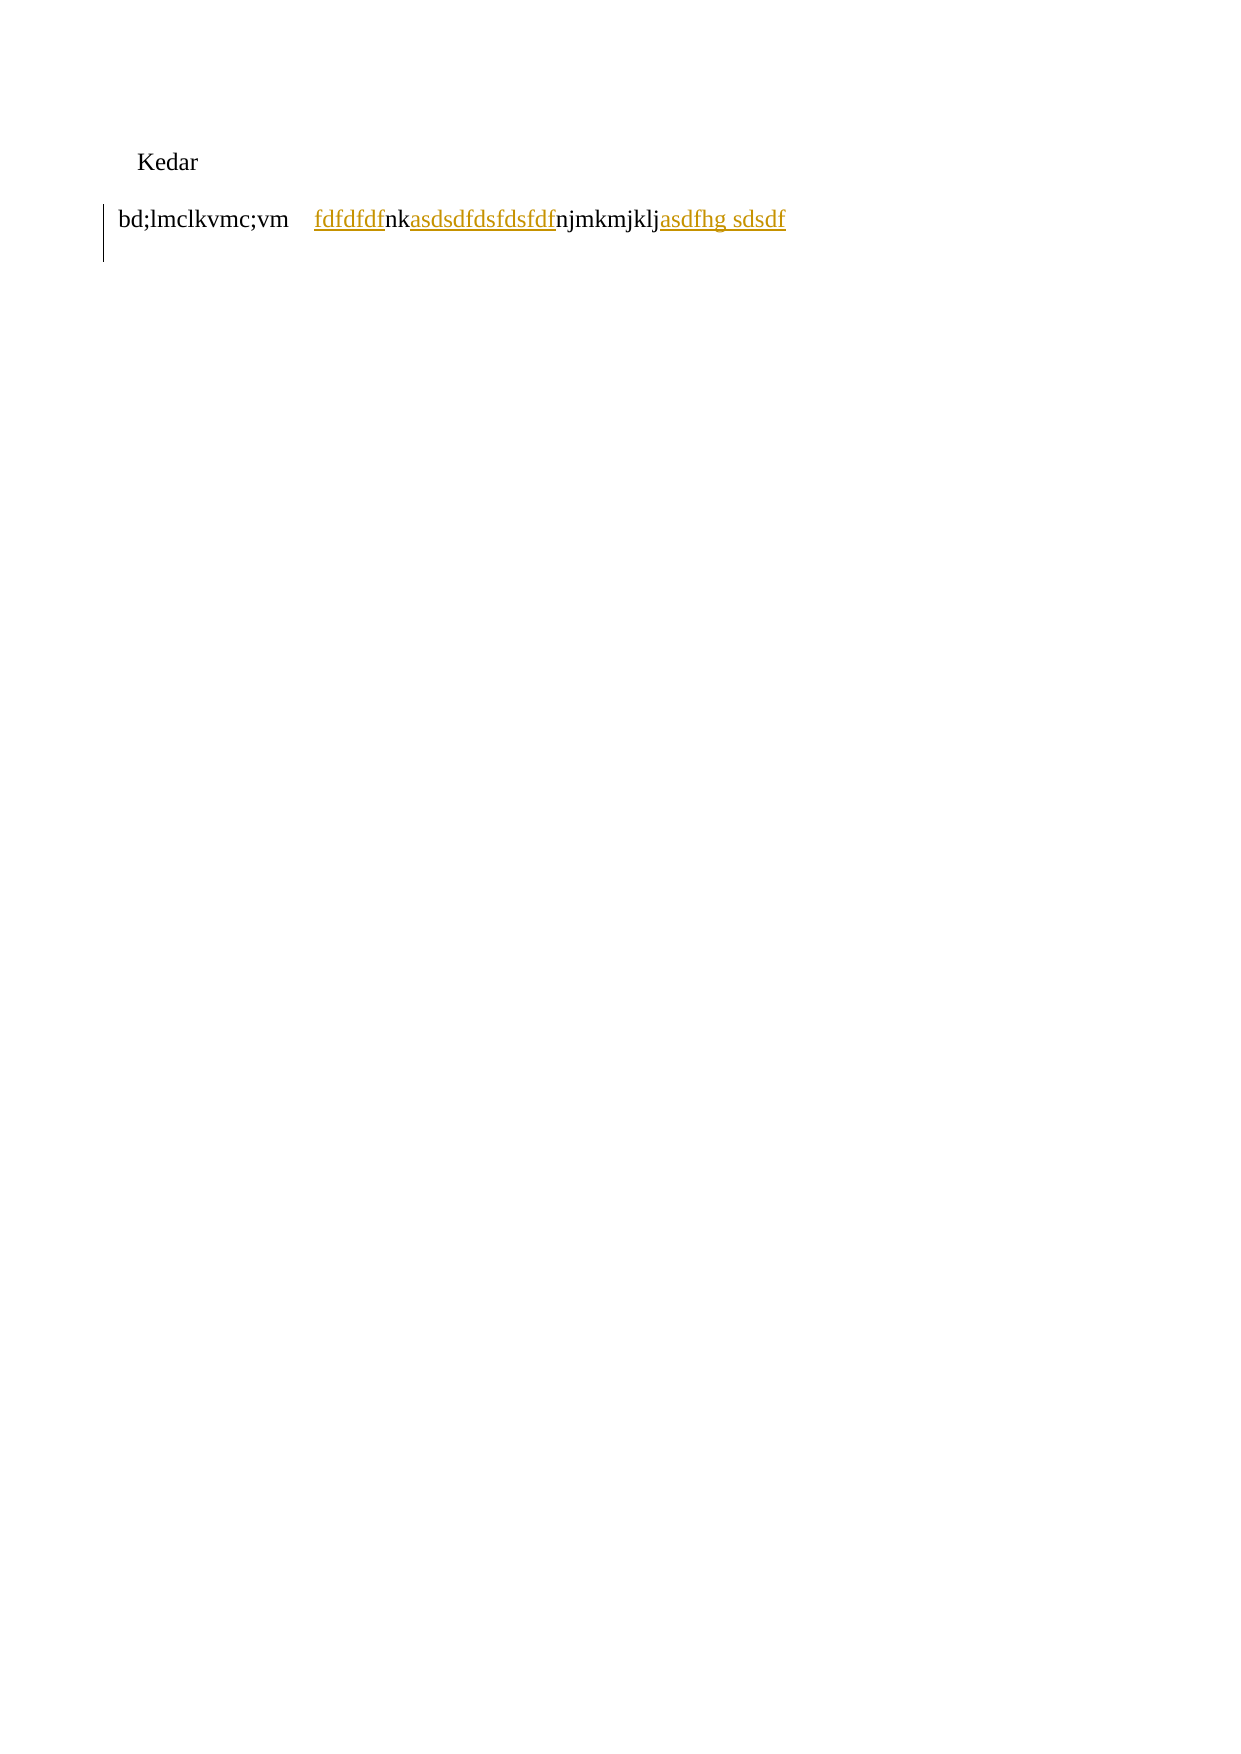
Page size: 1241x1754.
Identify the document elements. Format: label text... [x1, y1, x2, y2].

text bd;lmclkvmc;vm fdfdfdfnkasdsdfdsfdsfdfnjmkmjkljasdfhg sdsdf [118, 204, 1122, 233]
text Kedar [118, 147, 1122, 176]
